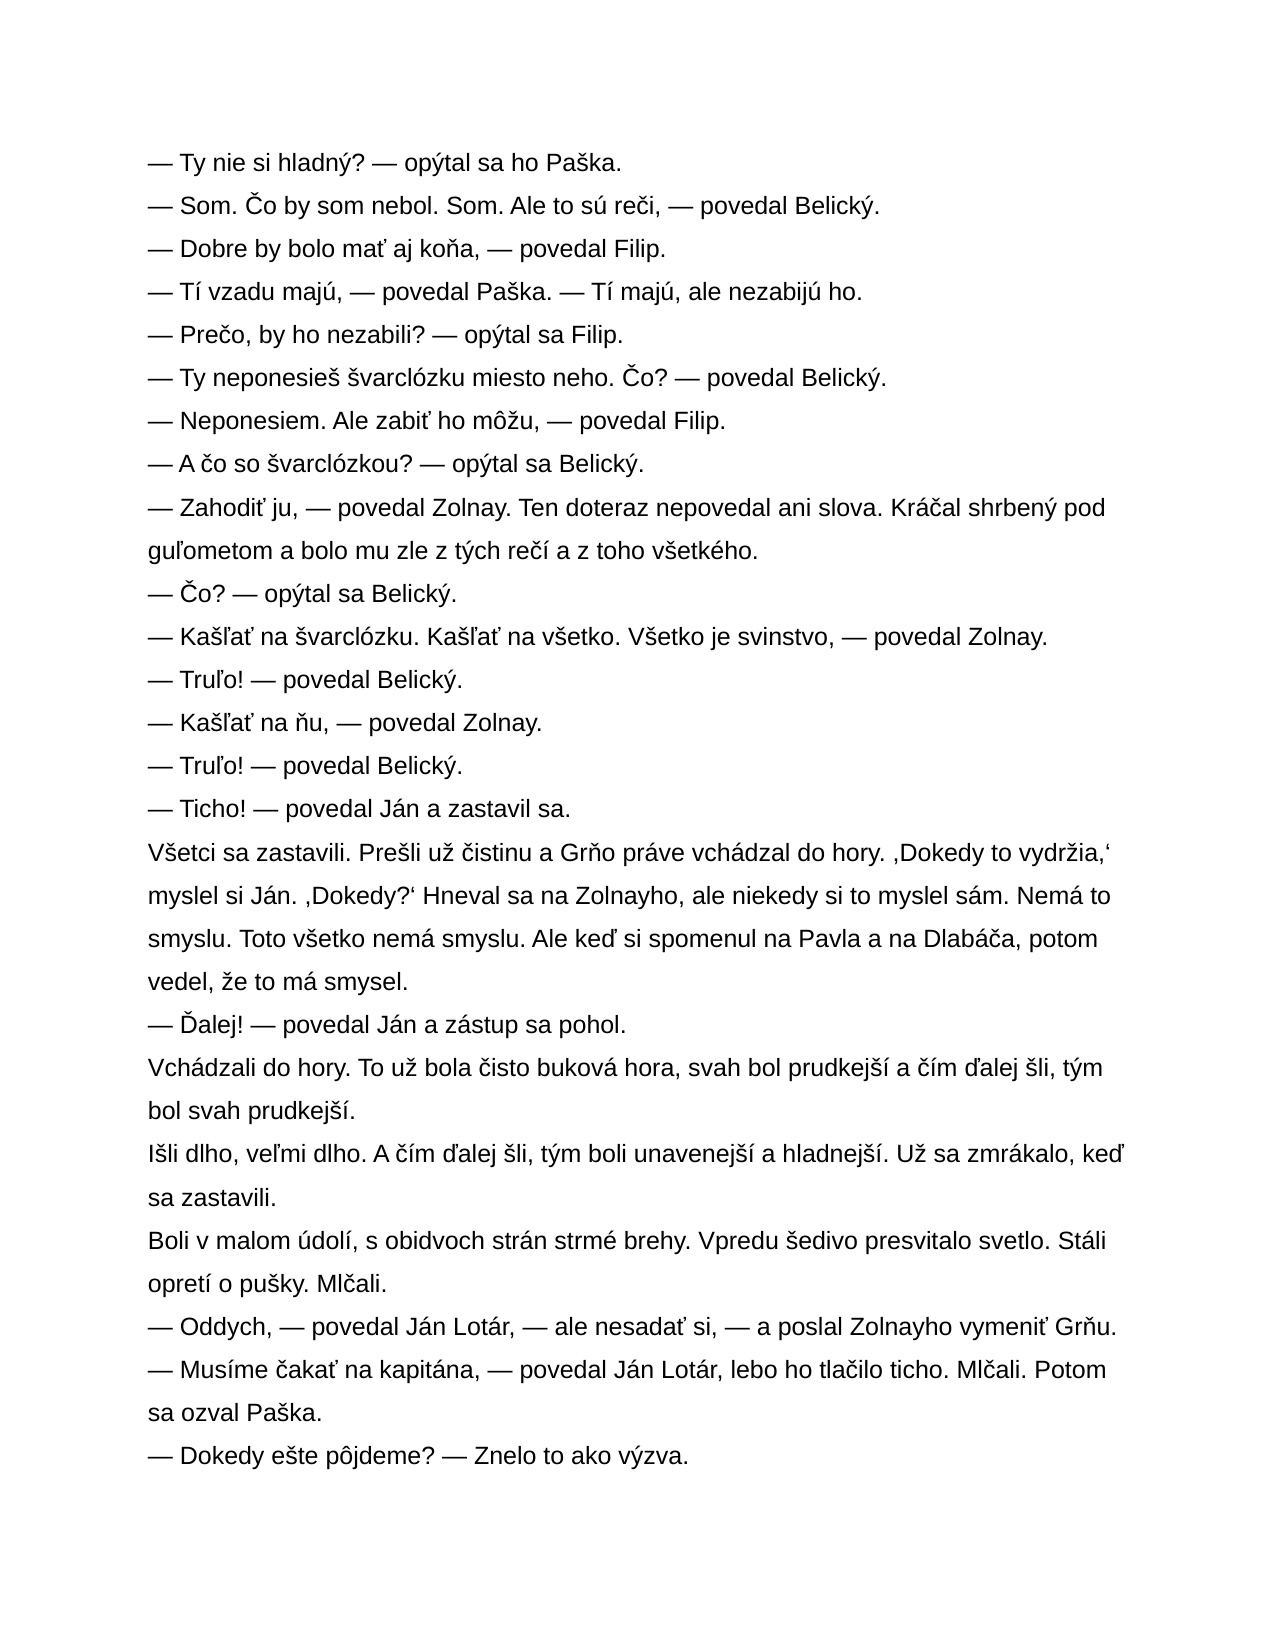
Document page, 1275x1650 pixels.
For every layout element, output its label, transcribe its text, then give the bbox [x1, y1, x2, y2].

text — Neponesiem. Ale zabiť ho môžu, — povedal Filip. [148, 406, 1127, 435]
text — Ticho! — povedal Ján a zastavil sa. [148, 794, 1127, 823]
text — Truľo! — povedal Belický. [148, 665, 1127, 694]
text — Oddych, — povedal Ján Lotár, — ale nesadať si, — a poslal Zolnayho vymeniť Grňu. [148, 1312, 1127, 1341]
text Všetci sa zastavili. Prešli už čistinu a Grňo práve vchádzal do hory. ,Dokedy to vydržia,‘ myslel si Ján. ,Dokedy?‘ Hneval sa na Zolnayho, ale niekedy si to myslel sám. Nemá to smyslu. Toto všetko nemá smyslu. Ale keď si spomenul na Pavla a na Dlabáča, potom vedel, že to má smysel. [148, 838, 1127, 996]
text — Musíme čakať na kapitána, — povedal Ján Lotár, lebo ho tlačilo ticho. Mlčali. Potom sa ozval Paška. [148, 1355, 1127, 1427]
text — Dobre by bolo mať aj koňa, — povedal Filip. [148, 234, 1127, 263]
text — Ďalej! — povedal Ján a zástup sa pohol. [148, 1010, 1127, 1039]
text — Prečo, by ho nezabili? — opýtal sa Filip. [148, 320, 1127, 349]
text — Zahodiť ju, — povedal Zolnay. Ten doteraz nepovedal ani slova. Kráčal shrbený pod guľometom a bolo mu zle z tých rečí a z toho všetkého. [148, 493, 1127, 564]
text — Čo? — opýtal sa Belický. [148, 579, 1127, 608]
text — Ty neponesieš švarclózku miesto neho. Čo? — povedal Belický. [148, 363, 1127, 392]
text — A čo so švarclózkou? — opýtal sa Belický. [148, 449, 1127, 478]
text — Kašľať na švarclózku. Kašľať na všetko. Všetko je svinstvo, — povedal Zolnay. [148, 622, 1127, 651]
text — Ty nie si hladný? — opýtal sa ho Paška. [148, 148, 1127, 176]
text — Dokedy ešte pôjdeme? — Znelo to ako výzva. [148, 1441, 1127, 1470]
text — Som. Čo by som nebol. Som. Ale to sú reči, — povedal Belický. [148, 191, 1127, 219]
text — Kašľať na ňu, — povedal Zolnay. [148, 708, 1127, 737]
text Išli dlho, veľmi dlho. A čím ďalej šli, tým boli unavenejší a hladnejší. Už sa zmrákalo, keď sa zastavili. [148, 1139, 1127, 1211]
text Vchádzali do hory. To už bola čisto buková hora, svah bol prudkejší a čím ďalej šli, tým bol svah prudkejší. [148, 1053, 1127, 1125]
text — Truľo! — povedal Belický. [148, 751, 1127, 780]
text — Tí vzadu majú, — povedal Paška. — Tí majú, ale nezabijú ho. [148, 277, 1127, 306]
text Boli v malom údolí, s obidvoch strán strmé brehy. Vpredu šedivo presvitalo svetlo. Stáli opretí o pušky. Mlčali. [148, 1226, 1127, 1298]
